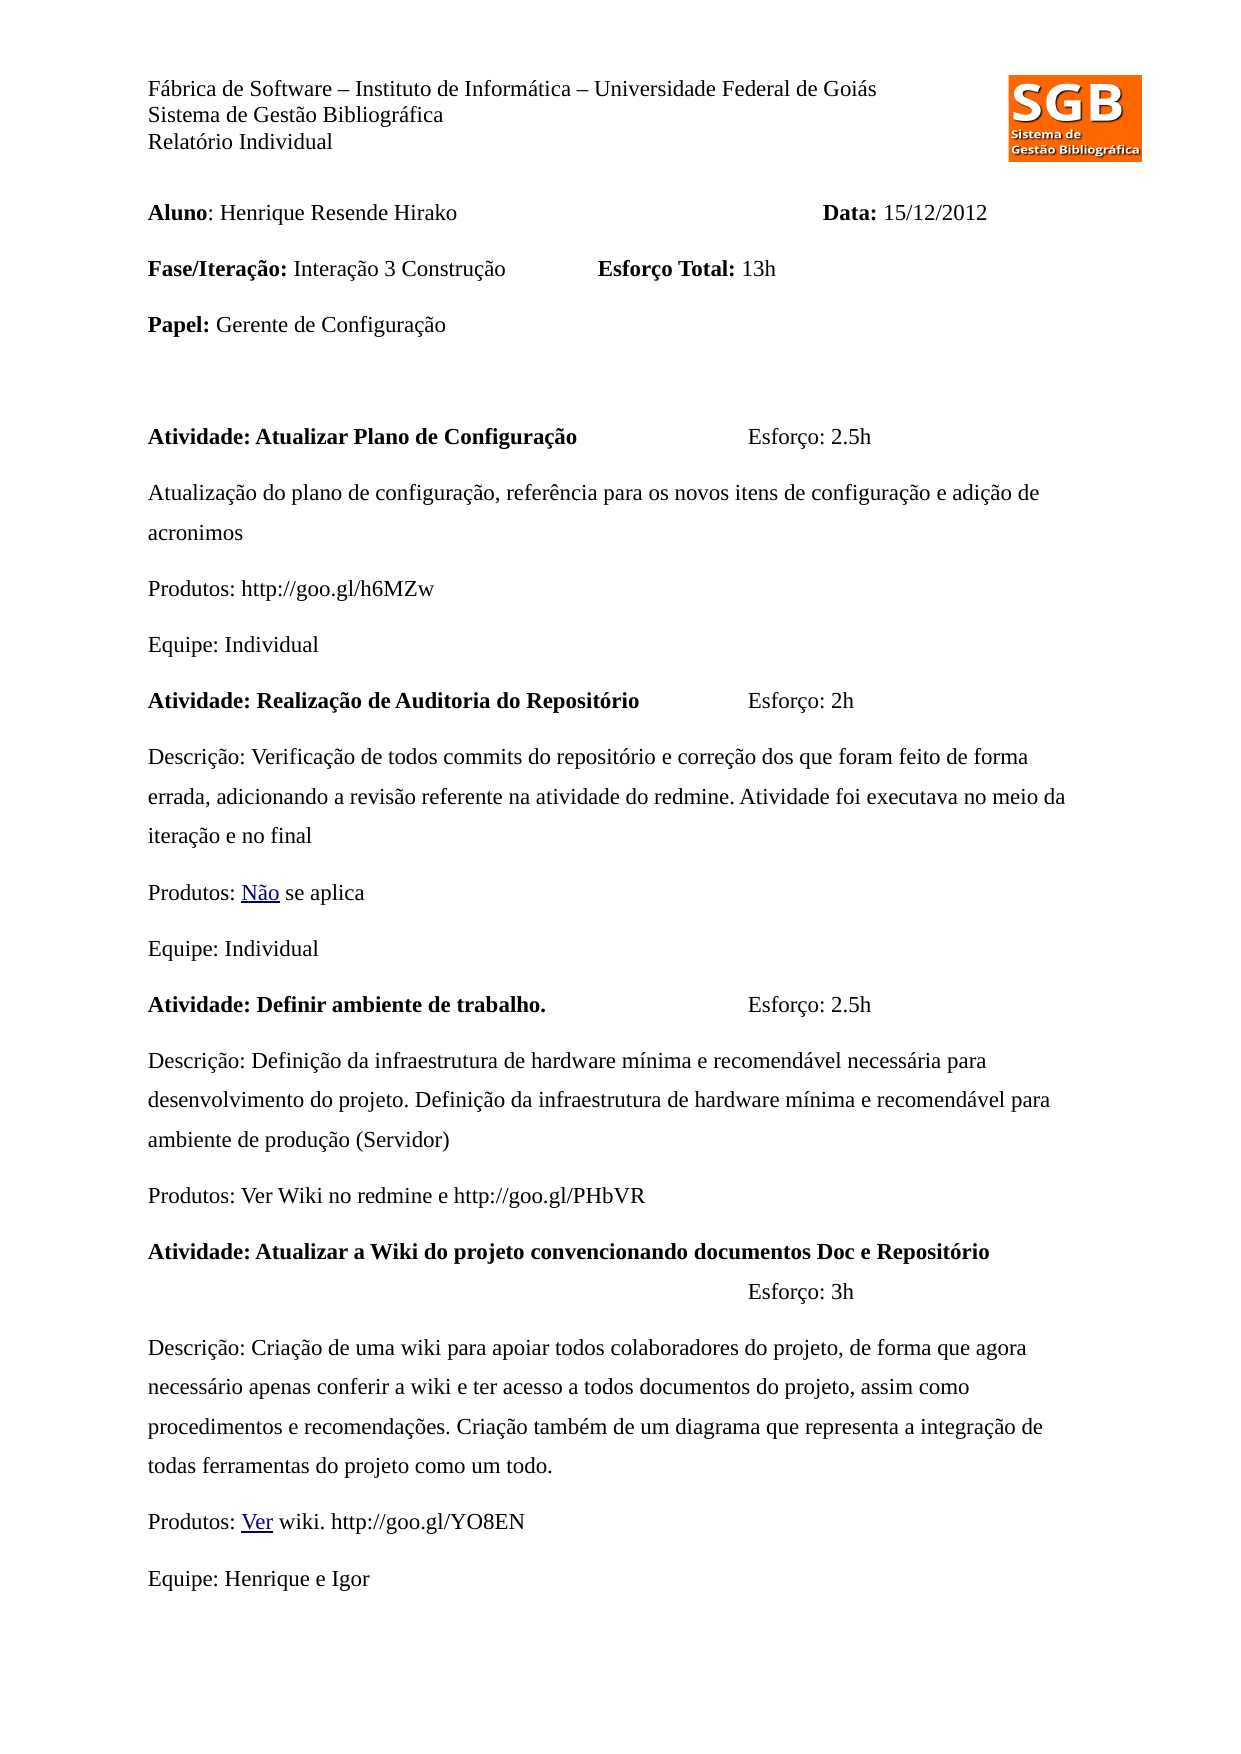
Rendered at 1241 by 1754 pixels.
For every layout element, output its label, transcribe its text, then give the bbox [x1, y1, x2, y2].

text Descrição: Definição da infraestrutura de hardware mínima e recomendável necessária para desenvolvimento do projeto. Definição da infraestrutura de hardware mínima e recomendável para ambiente de produção (Servidor) [148, 1047, 1093, 1152]
text Produtos: Não se aplica [148, 878, 1093, 905]
text Atividade: Realização de Auditoria do Repositório Esforço: 2h [148, 687, 1093, 714]
text Descrição: Criação de uma wiki para apoiar todos colaboradores do projeto, de forma que agora necessário apenas conferir a wiki e ter acesso a todos documentos do projeto, assim como procedimentos e recomendações. Criação também de um diagrama que representa a integração de todas ferramentas do projeto como um todo. [148, 1334, 1093, 1479]
text Atividade: Definir ambiente de trabalho. Esforço: 2.5h [148, 991, 1093, 1017]
text Descrição: Verificação de todos commits do repositório e correção dos que foram feito de forma errada, adicionando a revisão referente na atividade do redmine. Atividade foi executava no meio da iteração e no final [148, 743, 1093, 849]
text Equipe: Individual [148, 935, 1093, 961]
text Produtos: Ver Wiki no redmine e http://goo.gl/PHbVR [148, 1182, 1093, 1208]
text Equipe: Individual [148, 631, 1093, 657]
text Aluno: Henrique Resende Hirako Data: 15/12/2012 [148, 199, 1093, 225]
text Produtos: Ver wiki. http://goo.gl/YO8EN [148, 1508, 1093, 1535]
text Atualização do plano de configuração, referência para os novos itens de configuração e adição de acronimos [148, 479, 1093, 545]
text Papel: Gerente de Configuração [148, 311, 1093, 337]
text Produtos: http://goo.gl/h6MZw [148, 575, 1093, 601]
text Fase/Iteração: Interação 3 Construção Esforço Total: 13h [148, 255, 1093, 281]
text Atividade: Atualizar a Wiki do projeto convencionando documentos Doc e Repositório Esforço: 3h [148, 1238, 1093, 1304]
text Equipe: Henrique e Igor [148, 1564, 1093, 1591]
text Atividade: Atualizar Plano de Configuração Esforço: 2.5h [148, 423, 1093, 449]
